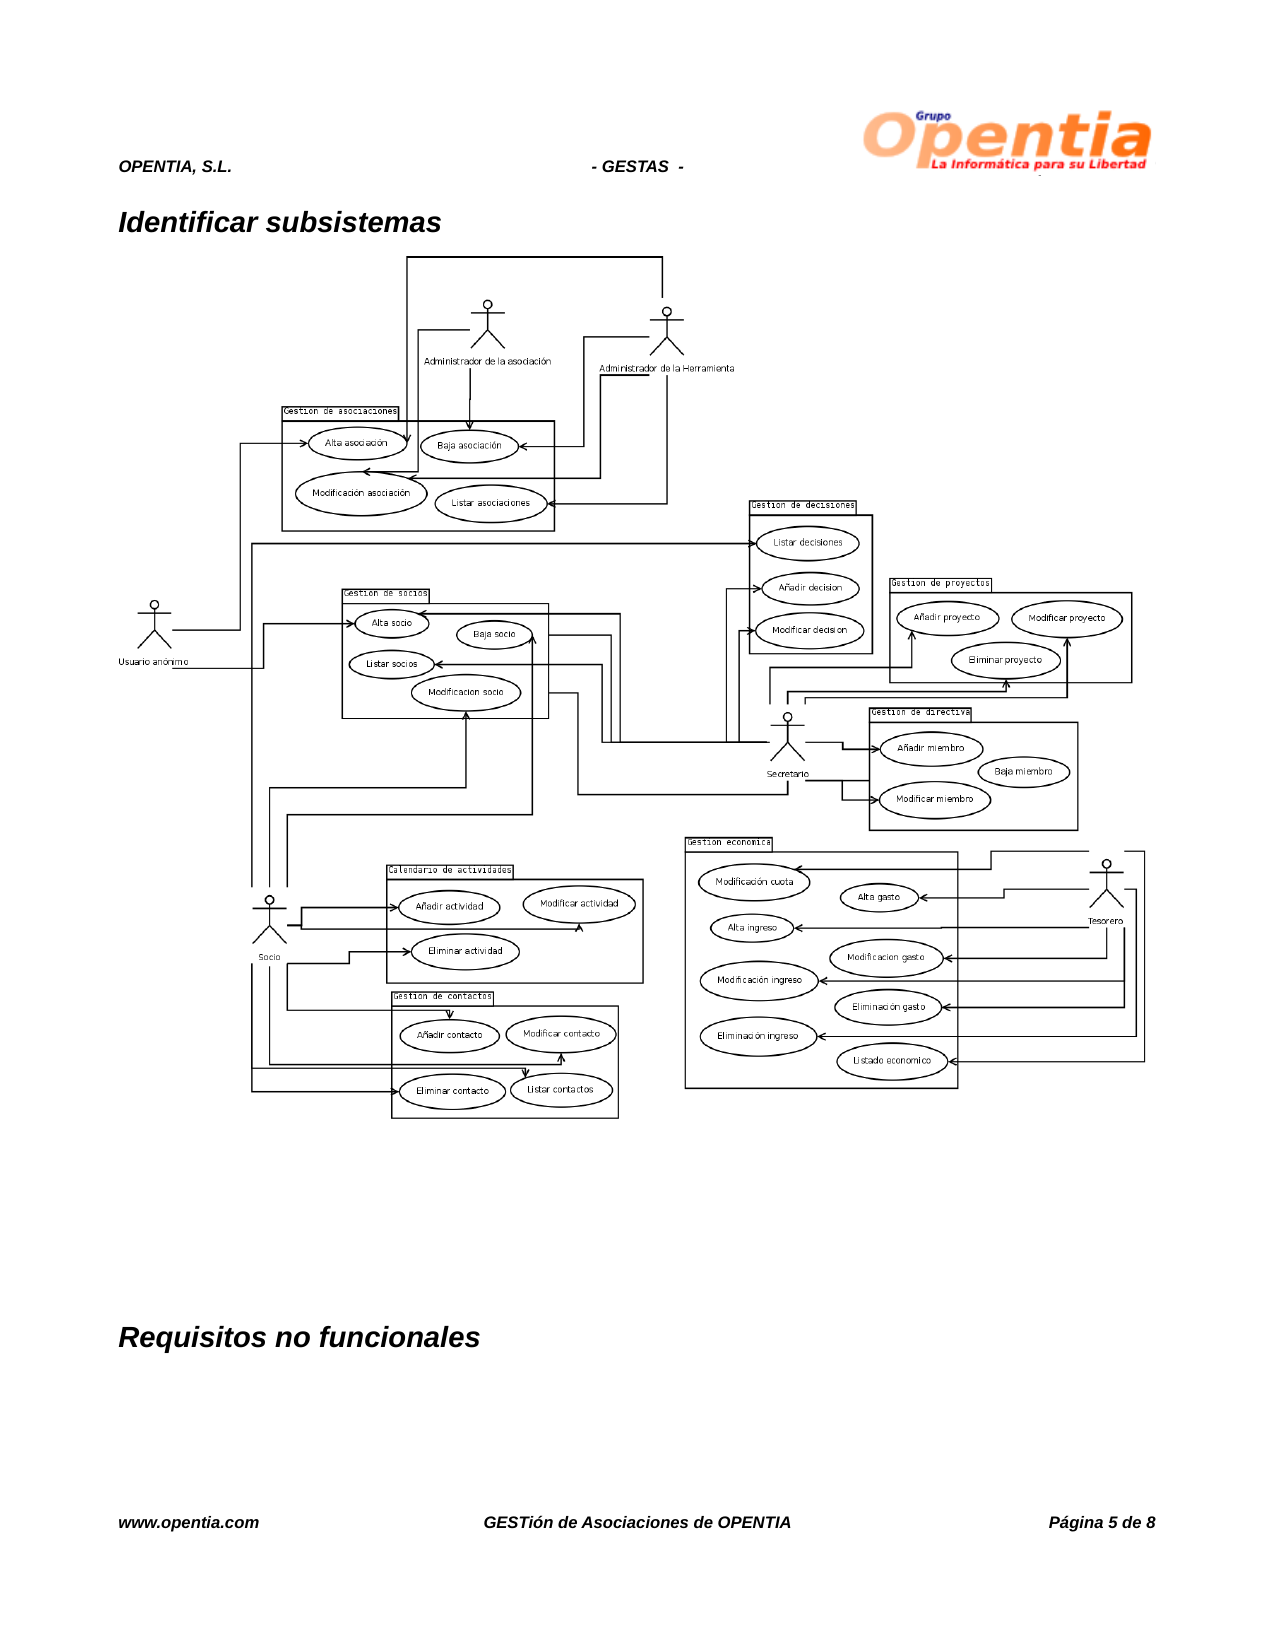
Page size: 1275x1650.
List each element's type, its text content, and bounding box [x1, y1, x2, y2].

picture [858, 106, 1157, 175]
subtitle Requisitos no funcionales [118, 1320, 1157, 1353]
picture [118, 251, 1157, 1213]
subtitle Identificar subsistemas [118, 205, 1157, 239]
